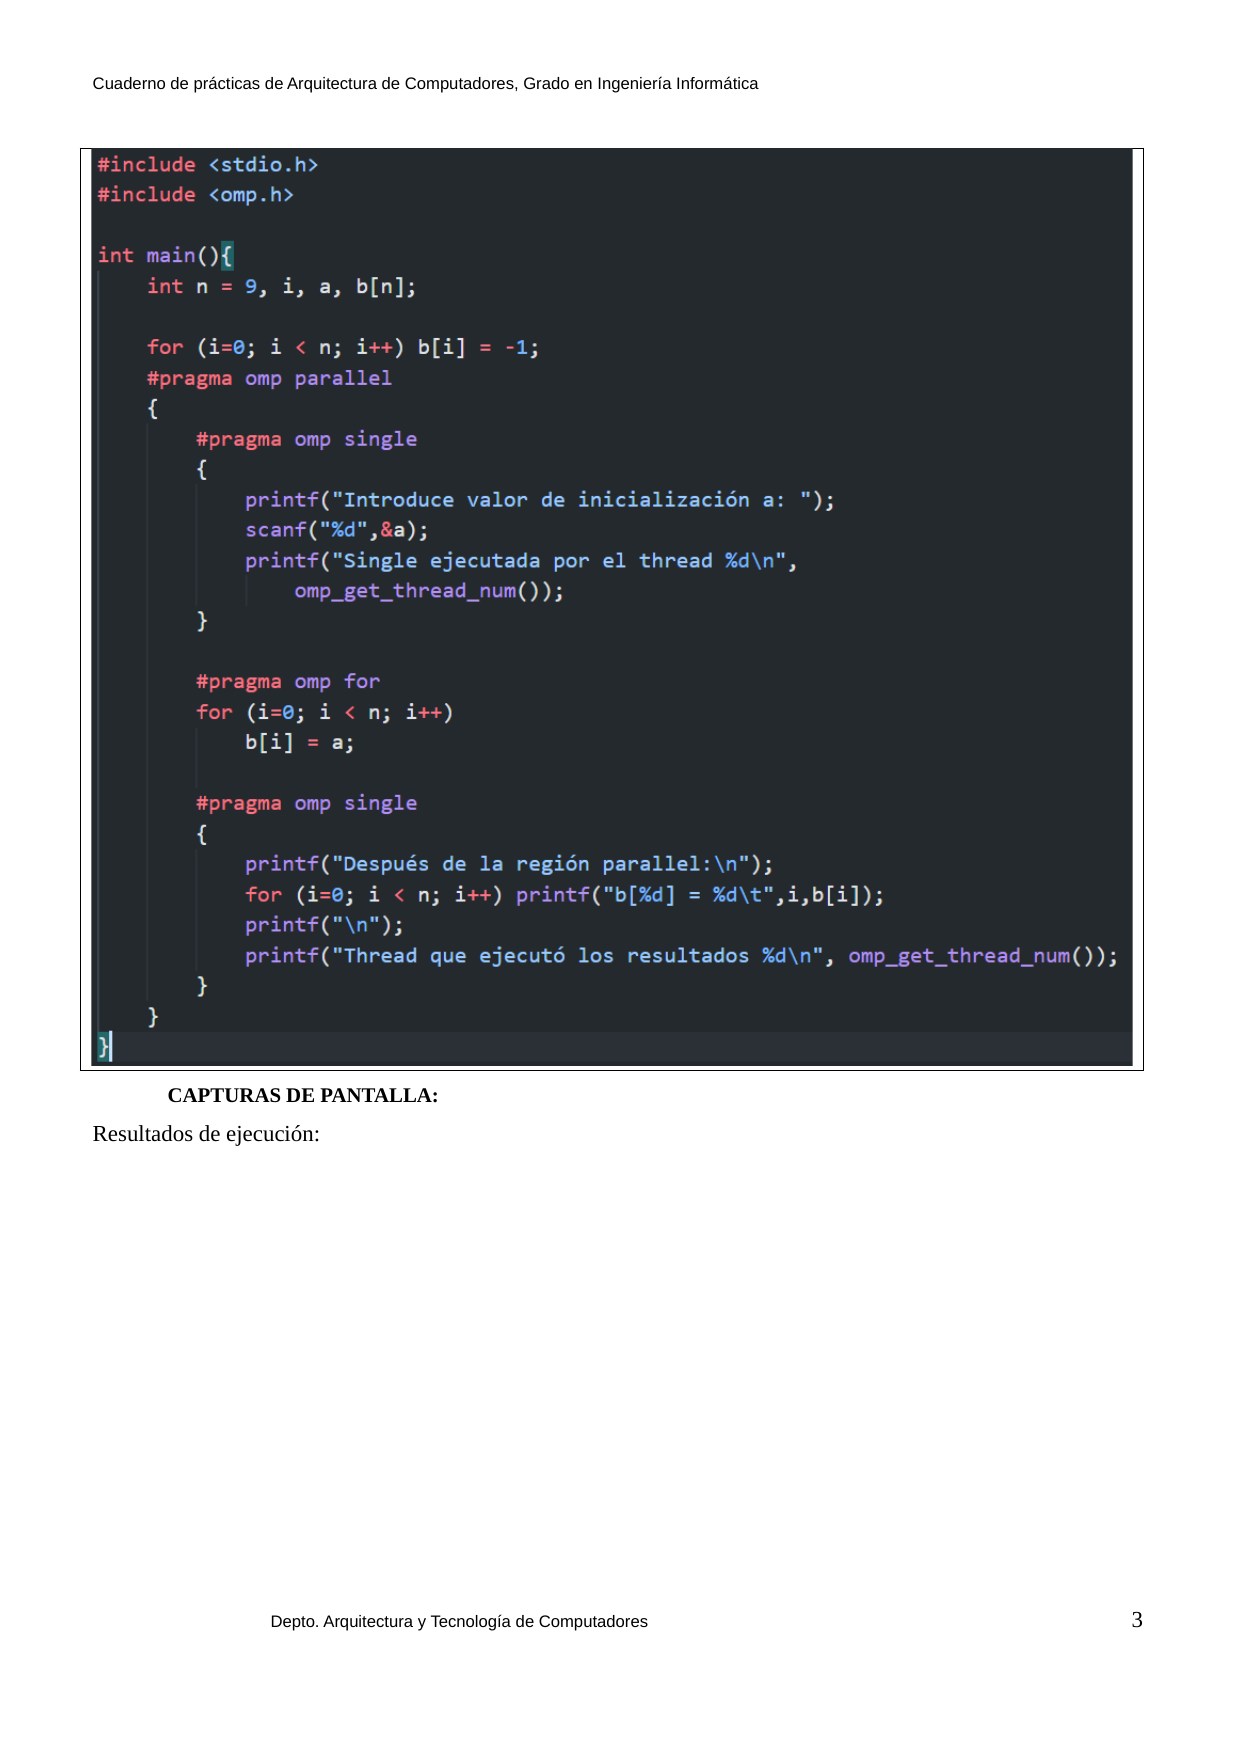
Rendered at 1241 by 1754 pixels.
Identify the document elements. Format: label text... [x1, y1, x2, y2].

table_header [81, 149, 1143, 1069]
text CAPTURAS DE PANTALLA: [167, 1083, 1143, 1107]
text Resultados de ejecución: [92, 1120, 1143, 1146]
